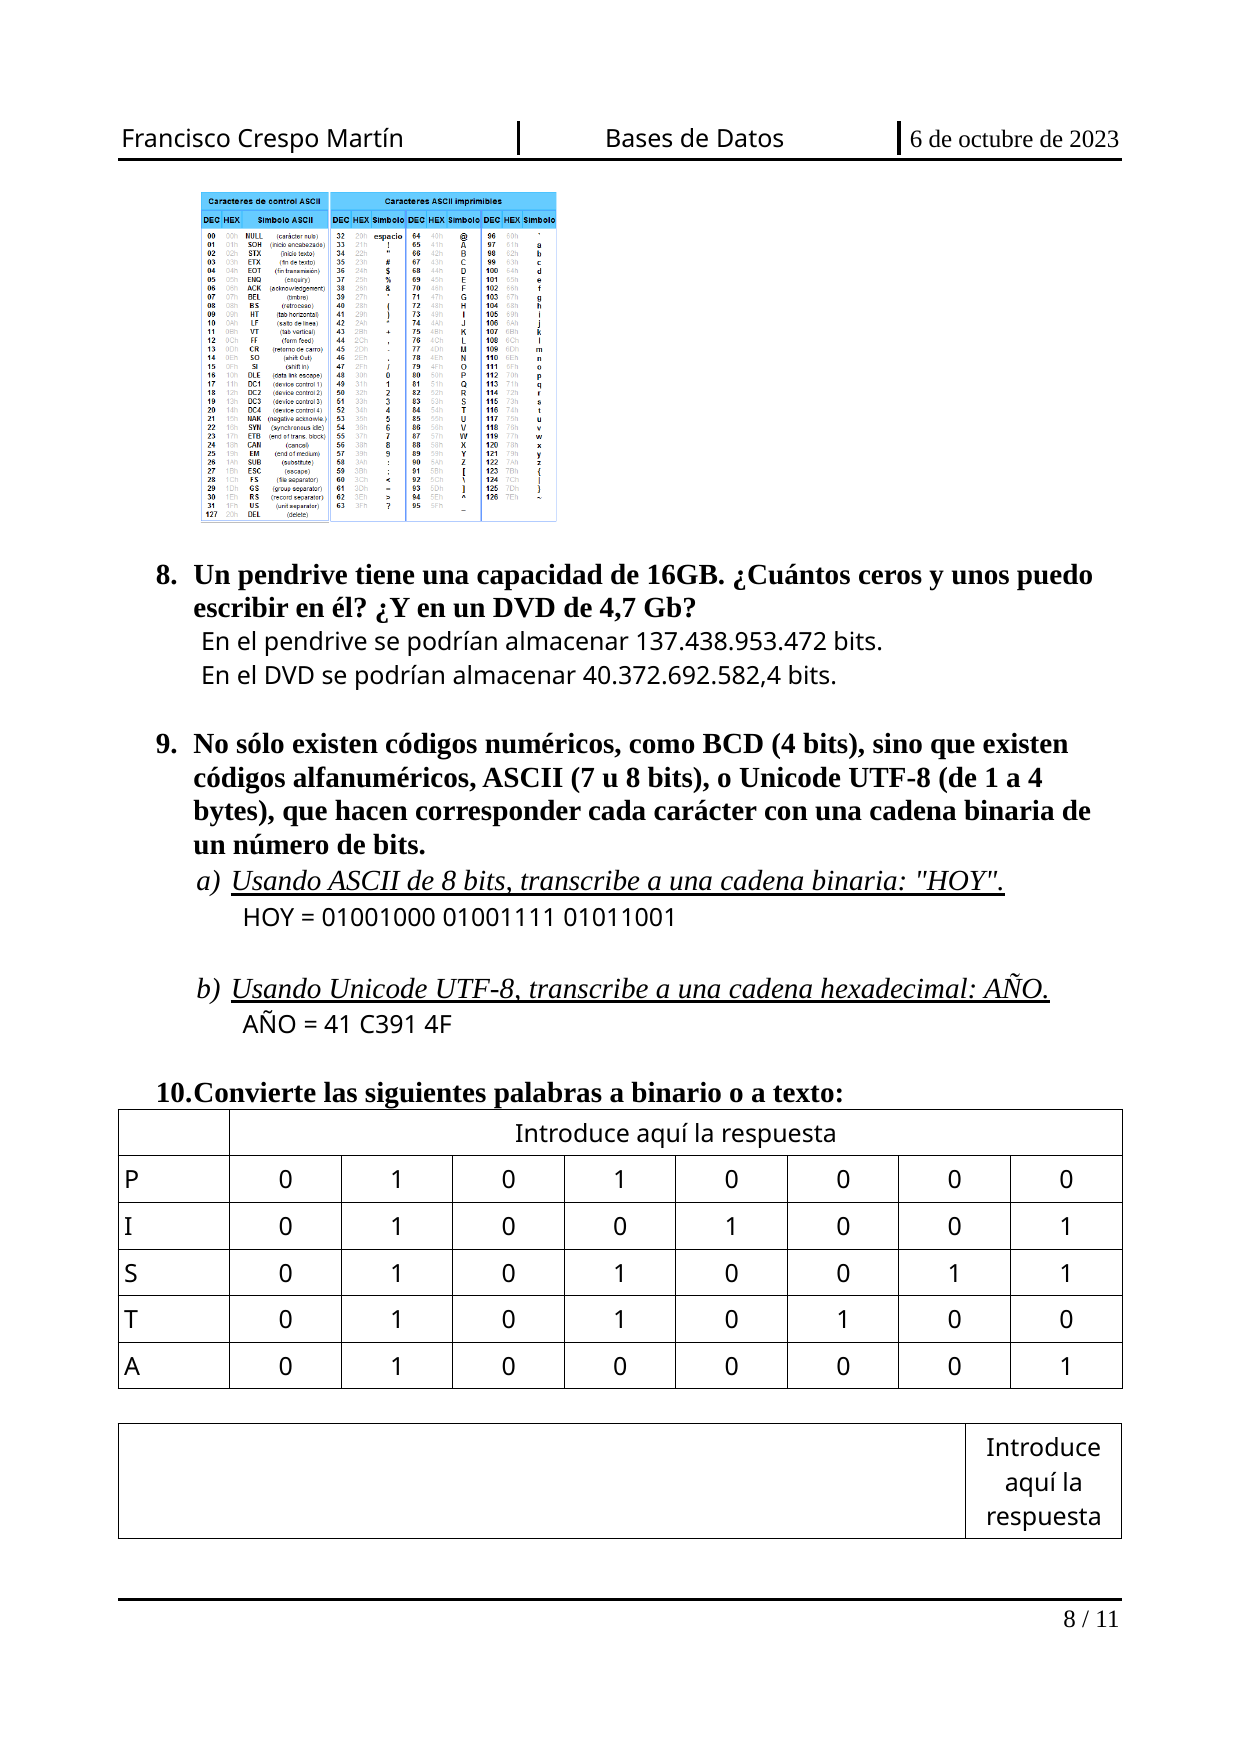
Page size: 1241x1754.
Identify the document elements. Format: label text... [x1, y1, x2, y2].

table_cell 0 [1011, 1296, 1122, 1342]
table_cell 1 [1011, 1343, 1122, 1388]
table_cell 0 [788, 1343, 898, 1388]
table_cell 0 [230, 1203, 341, 1248]
table_cell 0 [453, 1203, 564, 1248]
table_cell 1 [342, 1250, 452, 1295]
table_cell 0 [676, 1156, 787, 1202]
subtitle Usando Unicode UTF-8, transcribe a una cadena hexadecimal: AÑO. [193, 968, 1122, 1007]
table_cell 1 [676, 1203, 787, 1248]
table_cell T [119, 1296, 229, 1342]
table_cell 0 [230, 1343, 341, 1388]
table_cell 0 [453, 1156, 564, 1202]
table_cell 0 [1011, 1156, 1122, 1202]
subtitle Un pendrive tiene una capacidad de 16GB. ¿Cuántos ceros y unos puedo escribir en él? ¿Y en un DVD de 4,7 Gb? [156, 557, 1122, 624]
subtitle No sólo existen códigos numéricos, como BCD (4 bits), sino que existen códigos alfanuméricos, ASCII (7 u 8 bits), o Unicode UTF-8 (de 1 a 4 bytes), que hacen corresponder cada carácter con una cadena binaria de un número de bits. [156, 726, 1122, 860]
table_cell 0 [230, 1156, 341, 1202]
table_header [119, 1110, 229, 1155]
table_cell 0 [565, 1203, 675, 1248]
subtitle En el DVD se podrían almacenar 40.372.692.582,4 bits. [201, 658, 1122, 692]
table_cell 0 [453, 1250, 564, 1295]
table_cell 0 [899, 1156, 1010, 1202]
table_cell 0 [676, 1250, 787, 1295]
table_cell 0 [899, 1296, 1010, 1342]
picture [200, 190, 557, 523]
table_cell P [119, 1156, 229, 1202]
table_cell 1 [565, 1156, 675, 1202]
table_header Introduce aquí la respuesta [966, 1424, 1121, 1538]
table_cell 1 [342, 1156, 452, 1202]
table_cell 1 [342, 1203, 452, 1248]
table_header Introduce aquí la respuesta [230, 1110, 1122, 1155]
table_cell 0 [453, 1296, 564, 1342]
table_cell 0 [230, 1296, 341, 1342]
table_cell 1 [1011, 1250, 1122, 1295]
table_cell 1 [565, 1250, 675, 1295]
table_cell 1 [899, 1250, 1010, 1295]
table_cell 1 [342, 1343, 452, 1388]
table_cell I [119, 1203, 229, 1248]
table_cell 1 [565, 1296, 675, 1342]
table_cell S [119, 1250, 229, 1295]
table_header [119, 1424, 965, 1538]
table_cell 0 [453, 1343, 564, 1388]
table_cell 0 [676, 1343, 787, 1388]
subtitle HOY = 01001000 01001111 01011001 [242, 900, 1122, 934]
table_cell 0 [788, 1203, 898, 1248]
table_cell 0 [230, 1250, 341, 1295]
table_cell A [119, 1343, 229, 1388]
table_cell 0 [565, 1343, 675, 1388]
table_cell 0 [899, 1203, 1010, 1248]
table_cell 0 [788, 1156, 898, 1202]
table_cell 0 [676, 1296, 787, 1342]
table_cell 1 [1011, 1203, 1122, 1248]
table_cell 1 [342, 1296, 452, 1342]
subtitle Usando ASCII de 8 bits, transcribe a una cadena binaria: "HOY". [193, 860, 1122, 900]
subtitle En el pendrive se podrían almacenar 137.438.953.472 bits. [201, 624, 1122, 658]
table_cell 0 [899, 1343, 1010, 1388]
subtitle Convierte las siguientes palabras a binario o a texto: [156, 1075, 1122, 1109]
subtitle AÑO = 41 C391 4F [242, 1007, 1122, 1041]
table_cell 0 [788, 1250, 898, 1295]
table_cell 1 [788, 1296, 898, 1342]
